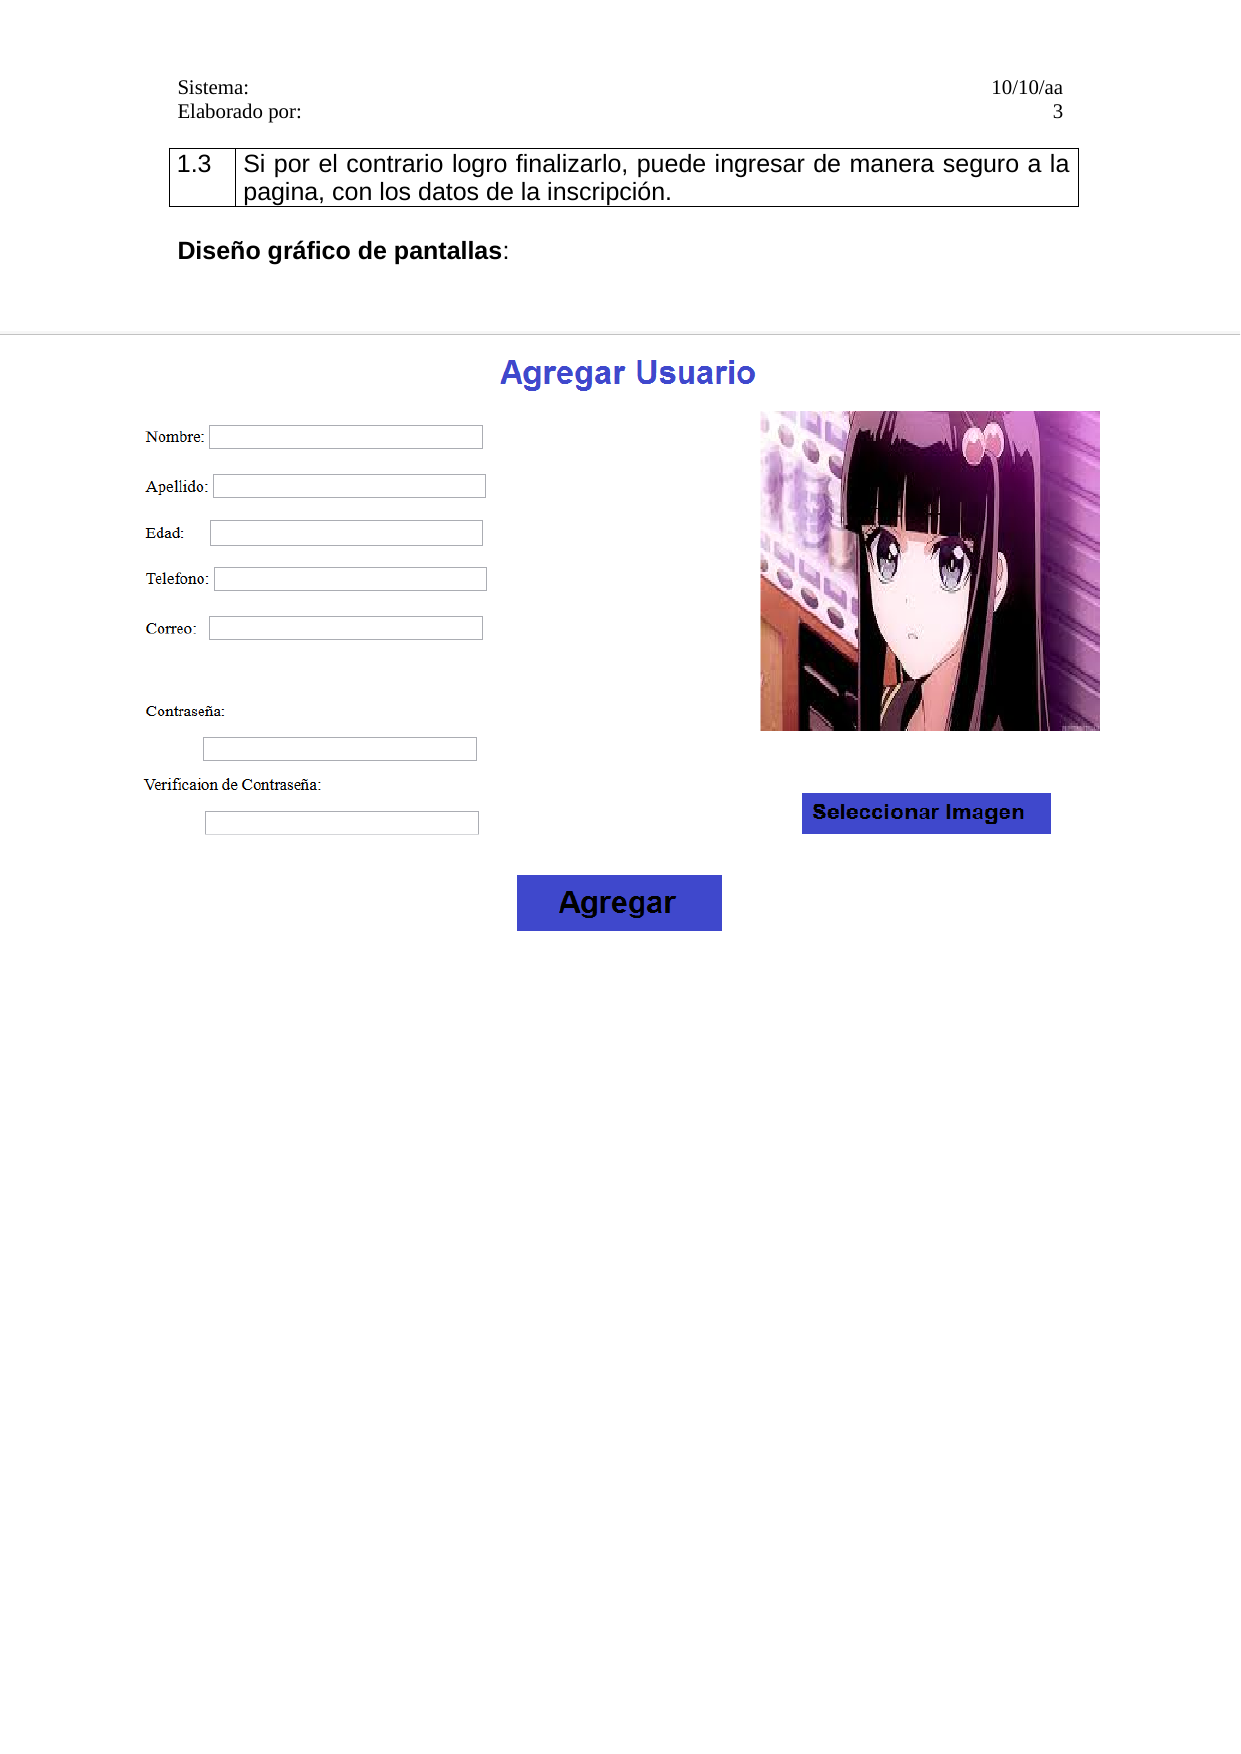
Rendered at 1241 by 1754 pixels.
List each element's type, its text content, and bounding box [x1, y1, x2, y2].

text Diseño gráfico de pantallas: [177, 236, 1063, 265]
picture [0, 331, 1241, 976]
table_cell 1.3 [170, 149, 235, 206]
table_cell Si por el contrario logro finalizarlo, puede ingresar de manera seguro a la pagina, con los datos de la inscripción. [236, 149, 1078, 206]
